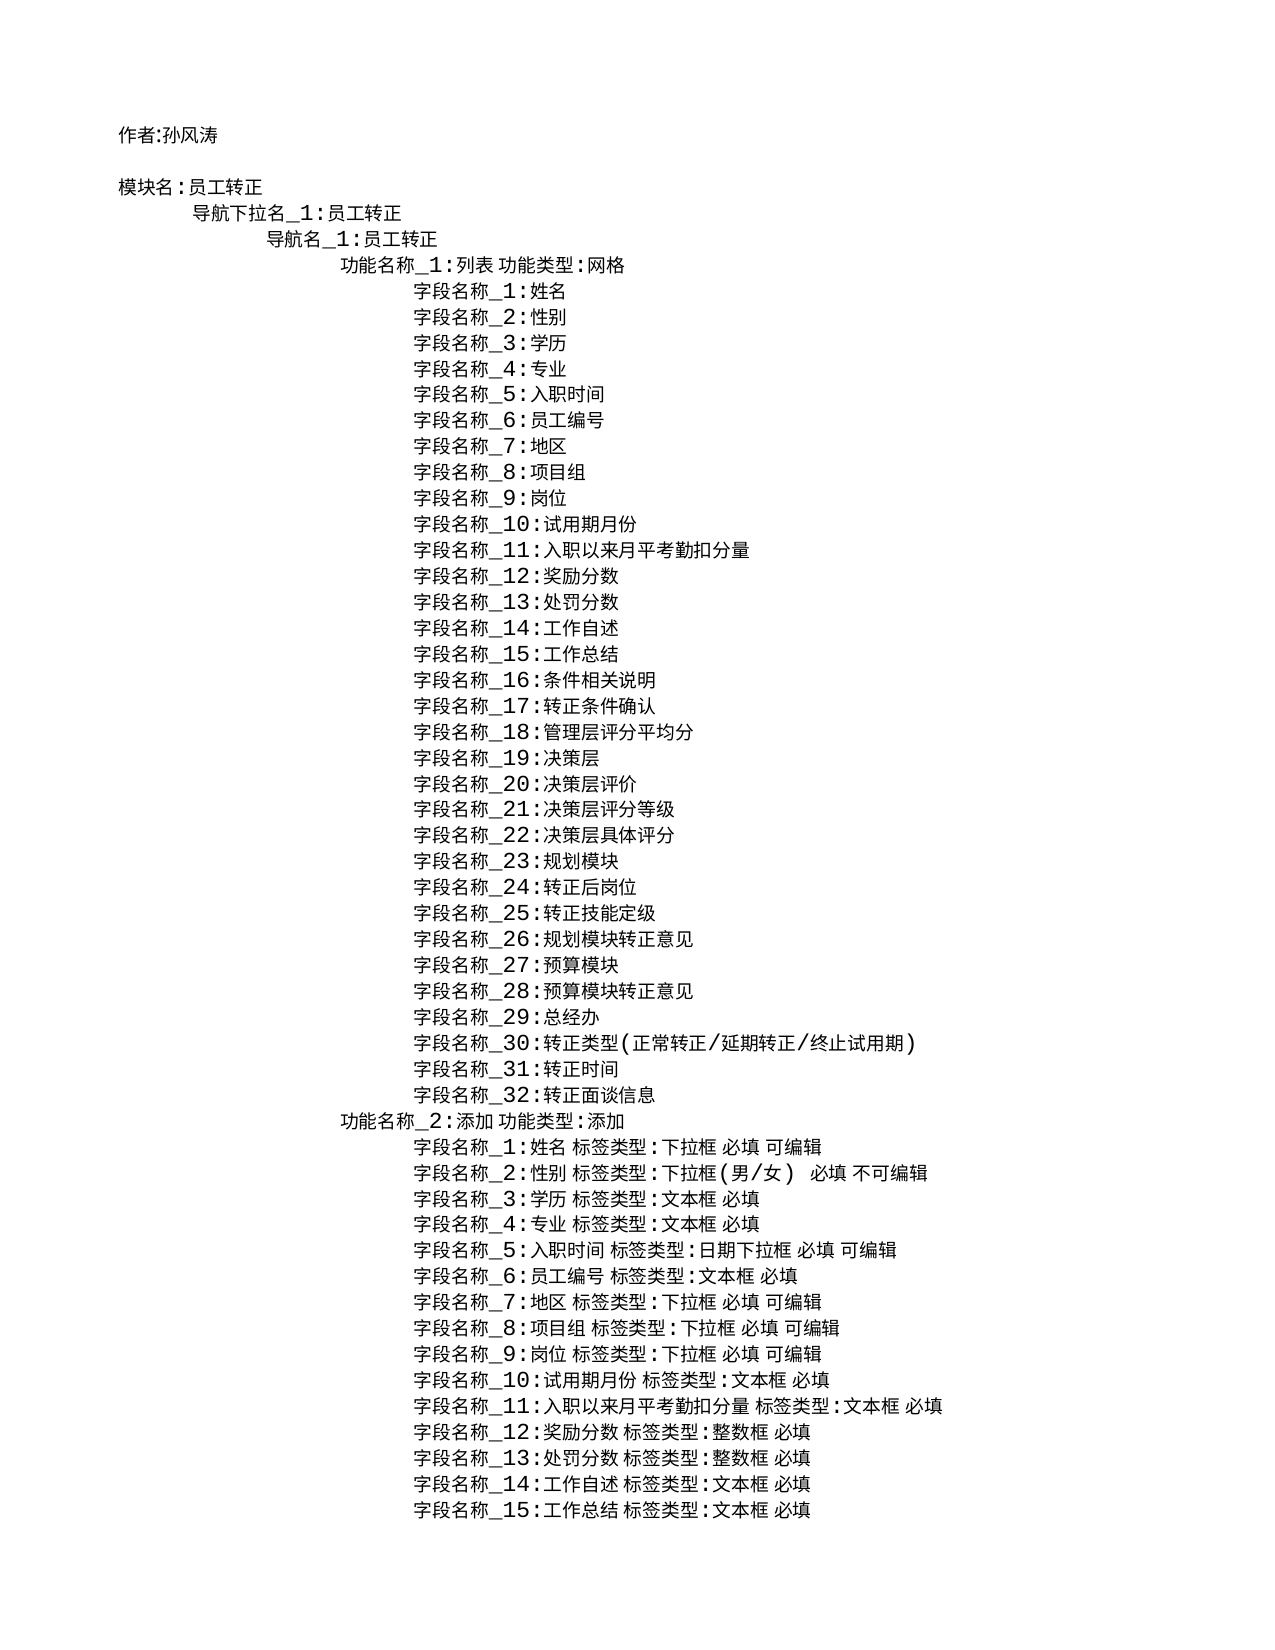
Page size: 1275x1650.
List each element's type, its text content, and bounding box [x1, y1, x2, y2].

text 字段名称_6:员工编号 标签类型:文本框 必填 [118, 1265, 1157, 1291]
text 字段名称_1:姓名 [118, 279, 1157, 305]
text 字段名称_4:专业 [118, 357, 1157, 383]
text 模块名:员工转正 [118, 175, 1157, 201]
text 字段名称_22:决策层具体评分 [118, 824, 1157, 850]
text 字段名称_21:决策层评分等级 [118, 798, 1157, 824]
text 字段名称_15:工作总结 标签类型:文本框 必填 [118, 1498, 1157, 1524]
text 字段名称_3:学历 标签类型:文本框 必填 [118, 1187, 1157, 1213]
text 字段名称_7:地区 [118, 435, 1157, 461]
text 字段名称_4:专业 标签类型:文本框 必填 [118, 1213, 1157, 1239]
text 字段名称_5:入职时间 标签类型:日期下拉框 必填 可编辑 [118, 1239, 1157, 1265]
text 字段名称_8:项目组 标签类型:下拉框 必填 可编辑 [118, 1317, 1157, 1342]
text 字段名称_16:条件相关说明 [118, 668, 1157, 694]
text 字段名称_3:学历 [118, 331, 1157, 357]
text 字段名称_10:试用期月份 标签类型:文本框 必填 [118, 1368, 1157, 1394]
text 字段名称_24:转正后岗位 [118, 876, 1157, 902]
text 字段名称_15:工作总结 [118, 642, 1157, 668]
text 作者:孙风涛 [118, 118, 1157, 149]
text 字段名称_13:处罚分数 [118, 590, 1157, 616]
text 字段名称_23:规划模块 [118, 850, 1157, 876]
text 字段名称_20:决策层评价 [118, 772, 1157, 798]
text 字段名称_5:入职时间 [118, 383, 1157, 409]
text 导航下拉名_1:员工转正 [118, 201, 1157, 227]
text 字段名称_14:工作自述 标签类型:文本框 必填 [118, 1472, 1157, 1498]
text 字段名称_32:转正面谈信息 [118, 1083, 1157, 1109]
text 字段名称_10:试用期月份 [118, 512, 1157, 538]
text 字段名称_12:奖励分数 [118, 564, 1157, 590]
text 字段名称_2:性别 [118, 305, 1157, 331]
text 字段名称_25:转正技能定级 [118, 902, 1157, 927]
text 字段名称_6:员工编号 [118, 409, 1157, 435]
text 字段名称_28:预算模块转正意见 [118, 979, 1157, 1005]
text 字段名称_17:转正条件确认 [118, 694, 1157, 720]
text 字段名称_12:奖励分数 标签类型:整数框 必填 [118, 1420, 1157, 1446]
text 字段名称_9:岗位 标签类型:下拉框 必填 可编辑 [118, 1342, 1157, 1368]
text 字段名称_26:规划模块转正意见 [118, 927, 1157, 953]
text 字段名称_8:项目组 [118, 461, 1157, 487]
text 字段名称_9:岗位 [118, 487, 1157, 512]
text 字段名称_14:工作自述 [118, 616, 1157, 642]
text 字段名称_27:预算模块 [118, 953, 1157, 979]
text 字段名称_30:转正类型(正常转正/延期转正/终止试用期) [118, 1031, 1157, 1057]
text 功能名称_2:添加 功能类型:添加 [118, 1109, 1157, 1135]
text 字段名称_18:管理层评分平均分 [118, 720, 1157, 746]
text 字段名称_2:性别 标签类型:下拉框(男/女) 必填 不可编辑 [118, 1161, 1157, 1187]
text 字段名称_13:处罚分数 标签类型:整数框 必填 [118, 1446, 1157, 1472]
text 字段名称_31:转正时间 [118, 1057, 1157, 1083]
text 字段名称_11:入职以来月平考勤扣分量 标签类型:文本框 必填 [118, 1394, 1157, 1420]
text 字段名称_29:总经办 [118, 1005, 1157, 1031]
text 字段名称_19:决策层 [118, 746, 1157, 772]
text 字段名称_1:姓名 标签类型:下拉框 必填 可编辑 [118, 1135, 1157, 1161]
text 导航名_1:员工转正 [118, 227, 1157, 253]
text 字段名称_7:地区 标签类型:下拉框 必填 可编辑 [118, 1291, 1157, 1317]
text 字段名称_11:入职以来月平考勤扣分量 [118, 538, 1157, 564]
text 功能名称_1:列表 功能类型:网格 [118, 253, 1157, 279]
